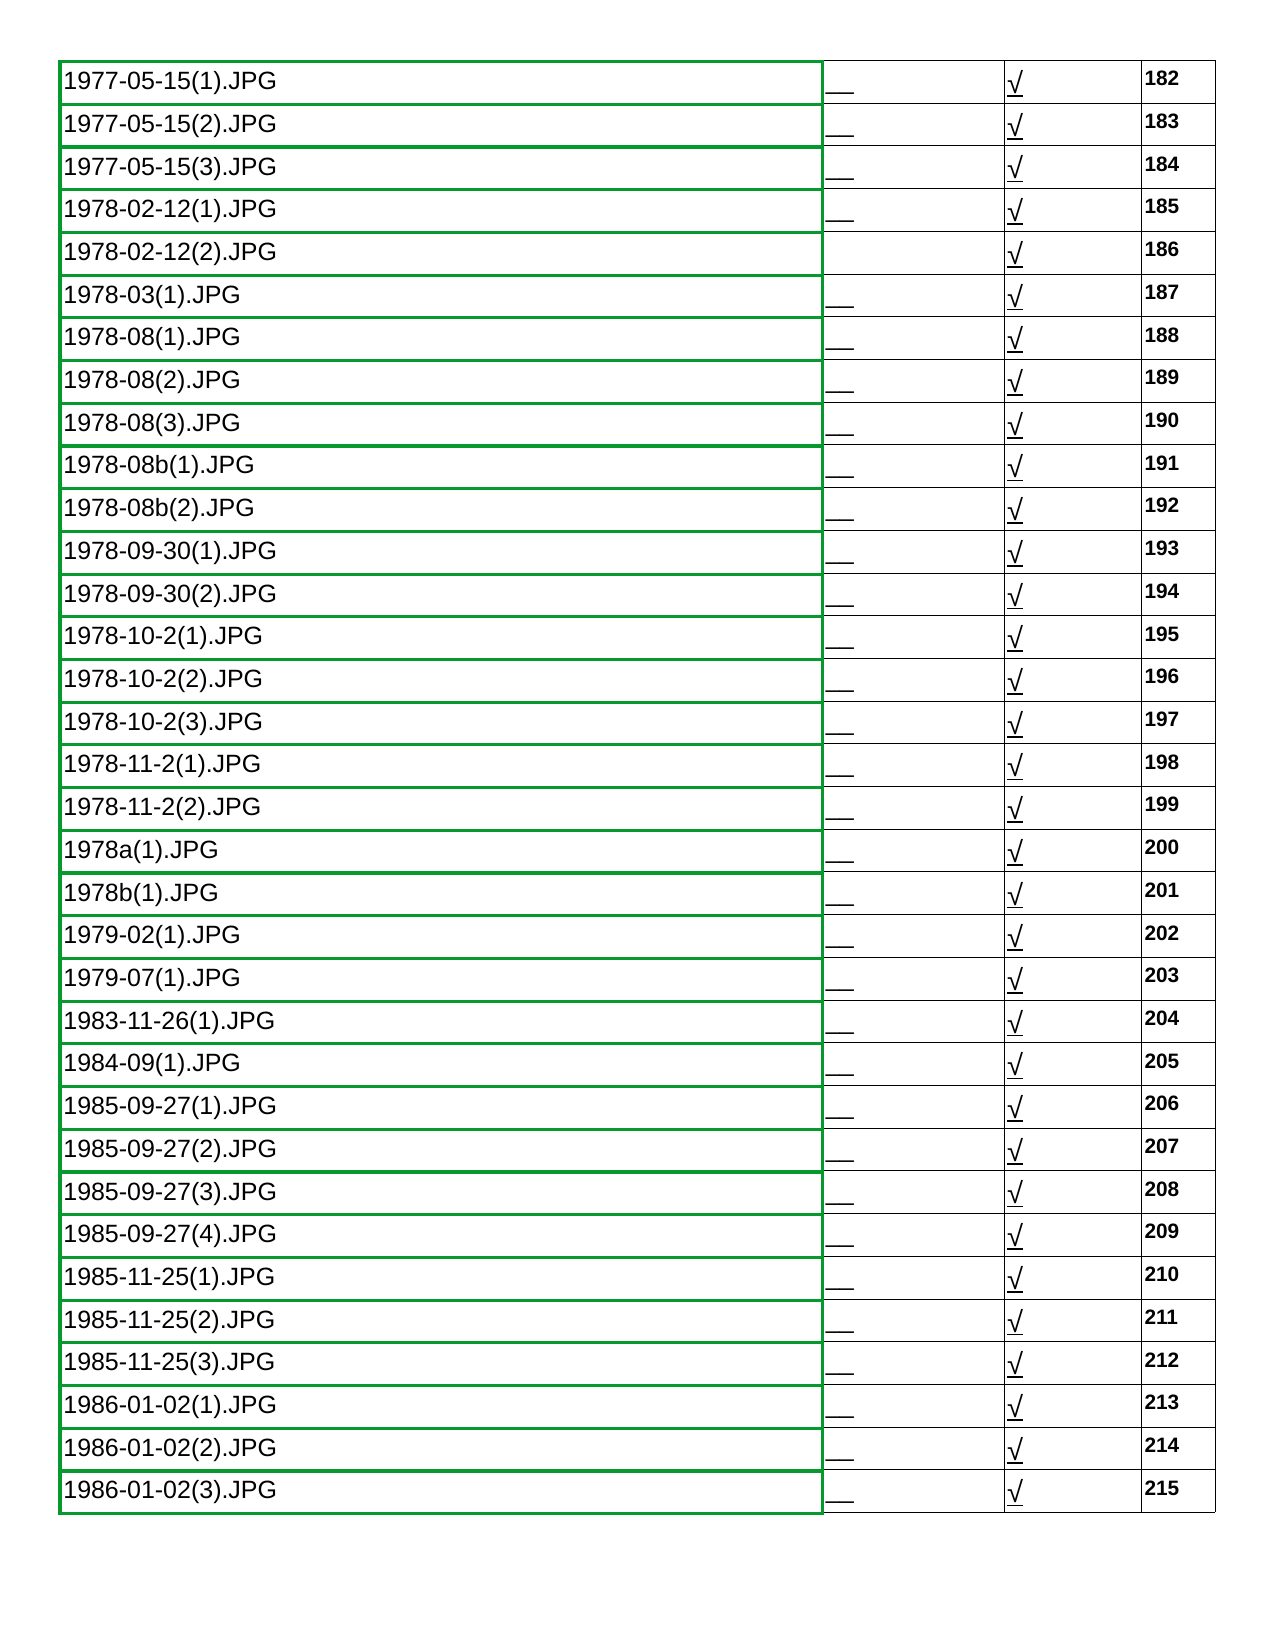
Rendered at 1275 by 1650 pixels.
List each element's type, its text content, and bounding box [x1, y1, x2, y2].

table_cell √ [1005, 275, 1141, 316]
table_cell 1985-09-27(1).JPG [62, 1088, 821, 1128]
table_cell __ [824, 659, 1004, 701]
table_cell √ [1005, 1300, 1141, 1341]
table_cell 1977-05-15(1).JPG [62, 63, 821, 103]
table_cell __ [824, 1342, 1004, 1384]
table_cell √ [1005, 1257, 1141, 1298]
table_cell 1978-08(1).JPG [62, 319, 821, 359]
table_cell 191 [1142, 445, 1215, 487]
table_cell 182 [1142, 61, 1215, 103]
table_cell √ [1005, 1001, 1141, 1042]
table_cell __ [824, 1129, 1004, 1170]
table_cell 197 [1142, 702, 1215, 743]
table_cell 1978-10-2(1).JPG [62, 618, 821, 658]
table_cell 185 [1142, 189, 1215, 231]
table_cell __ [824, 958, 1004, 999]
table_cell √ [1005, 189, 1141, 231]
table_cell __ [824, 574, 1004, 615]
table_cell 192 [1142, 488, 1215, 530]
table_cell √ [1005, 915, 1141, 957]
table_cell __ [824, 189, 1004, 231]
table_cell 194 [1142, 574, 1215, 615]
table_cell [824, 232, 1004, 273]
table_cell 207 [1142, 1129, 1215, 1170]
table_cell √ [1005, 104, 1141, 145]
table_cell √ [1005, 616, 1141, 658]
table_cell 1978a(1).JPG [62, 832, 821, 871]
table_cell __ [824, 830, 1004, 871]
table_cell 1978-08b(2).JPG [62, 490, 821, 530]
table_cell √ [1005, 403, 1141, 444]
table_cell 187 [1142, 275, 1215, 316]
table_cell __ [824, 445, 1004, 487]
table_cell √ [1005, 574, 1141, 615]
table_cell 205 [1142, 1043, 1215, 1085]
table_cell 1979-02(1).JPG [62, 917, 821, 957]
table_cell 210 [1142, 1257, 1215, 1298]
table_cell √ [1005, 1385, 1141, 1427]
table_cell 1978-11-2(1).JPG [62, 746, 821, 786]
table_cell 1978-02-12(1).JPG [62, 191, 821, 231]
table_cell 203 [1142, 958, 1215, 999]
table_cell √ [1005, 659, 1141, 701]
table_cell √ [1005, 1214, 1141, 1256]
table_cell __ [824, 787, 1004, 829]
table_cell √ [1005, 787, 1141, 829]
table_cell 209 [1142, 1214, 1215, 1256]
table_cell 1978-10-2(3).JPG [62, 704, 821, 743]
table_cell 1983-11-26(1).JPG [62, 1003, 821, 1042]
table_cell __ [824, 616, 1004, 658]
table_cell 193 [1142, 531, 1215, 572]
table_cell √ [1005, 744, 1141, 786]
table_cell 1977-05-15(3).JPG [62, 149, 821, 188]
table_cell √ [1005, 317, 1141, 359]
table_cell __ [824, 1043, 1004, 1085]
table_cell √ [1005, 1470, 1141, 1512]
table_cell √ [1005, 1428, 1141, 1469]
table_cell 184 [1142, 146, 1215, 188]
table_cell __ [824, 360, 1004, 402]
table_cell √ [1005, 1171, 1141, 1213]
table_cell √ [1005, 872, 1141, 914]
table_cell 212 [1142, 1342, 1215, 1384]
table_cell __ [824, 146, 1004, 188]
table_cell 1986-01-02(1).JPG [62, 1387, 821, 1427]
table_cell 190 [1142, 403, 1215, 444]
table_cell 1978-03(1).JPG [62, 277, 821, 316]
table_cell 200 [1142, 830, 1215, 871]
table_cell __ [824, 1214, 1004, 1256]
table_cell √ [1005, 445, 1141, 487]
table_cell √ [1005, 488, 1141, 530]
table_cell 202 [1142, 915, 1215, 957]
table_cell __ [824, 317, 1004, 359]
table_cell 188 [1142, 317, 1215, 359]
table_cell 195 [1142, 616, 1215, 658]
table_cell 1985-11-25(3).JPG [62, 1344, 821, 1384]
table_cell 214 [1142, 1428, 1215, 1469]
table_cell √ [1005, 360, 1141, 402]
table_cell 196 [1142, 659, 1215, 701]
table_cell 206 [1142, 1086, 1215, 1128]
table_cell __ [824, 488, 1004, 530]
table_cell __ [824, 1001, 1004, 1042]
table_cell 1985-09-27(3).JPG [62, 1174, 821, 1213]
table_cell 211 [1142, 1300, 1215, 1341]
table_cell 1978-09-30(2).JPG [62, 576, 821, 615]
table_cell √ [1005, 1342, 1141, 1384]
table_cell __ [824, 531, 1004, 572]
table_cell 189 [1142, 360, 1215, 402]
table_cell √ [1005, 1043, 1141, 1085]
table_cell √ [1005, 1086, 1141, 1128]
table_cell √ [1005, 232, 1141, 273]
table_cell 204 [1142, 1001, 1215, 1042]
table_cell __ [824, 702, 1004, 743]
table_cell 215 [1142, 1470, 1215, 1512]
table_cell __ [824, 275, 1004, 316]
table_cell __ [824, 915, 1004, 957]
table_cell __ [824, 1086, 1004, 1128]
table_cell __ [824, 744, 1004, 786]
table_cell __ [824, 104, 1004, 145]
table_cell 1985-09-27(4).JPG [62, 1216, 821, 1256]
table_cell 1985-11-25(2).JPG [62, 1302, 821, 1341]
table_cell 1986-01-02(2).JPG [62, 1430, 821, 1469]
table_cell 186 [1142, 232, 1215, 273]
table_cell __ [824, 403, 1004, 444]
table_cell √ [1005, 146, 1141, 188]
table_cell __ [824, 1171, 1004, 1213]
table_cell 1978-10-2(2).JPG [62, 661, 821, 701]
table_cell √ [1005, 830, 1141, 871]
table_cell √ [1005, 61, 1141, 103]
table_cell 1978-02-12(2).JPG [62, 234, 821, 273]
table_cell 1978-08b(1).JPG [62, 448, 821, 487]
table_cell __ [824, 1257, 1004, 1298]
table_cell √ [1005, 1129, 1141, 1170]
table_cell __ [824, 1300, 1004, 1341]
table_cell √ [1005, 958, 1141, 999]
table_cell 198 [1142, 744, 1215, 786]
table_cell 1978-11-2(2).JPG [62, 789, 821, 829]
table_cell 1985-11-25(1).JPG [62, 1259, 821, 1298]
table_cell 1986-01-02(3).JPG [62, 1473, 821, 1512]
table_cell √ [1005, 702, 1141, 743]
table_cell __ [824, 1470, 1004, 1512]
table_cell __ [824, 1428, 1004, 1469]
table_cell __ [824, 1385, 1004, 1427]
table_cell __ [824, 872, 1004, 914]
table_cell 208 [1142, 1171, 1215, 1213]
table_cell 199 [1142, 787, 1215, 829]
table_cell 213 [1142, 1385, 1215, 1427]
table_cell 201 [1142, 872, 1215, 914]
table_cell √ [1005, 531, 1141, 572]
table_cell __ [824, 61, 1004, 103]
table_cell 1984-09(1).JPG [62, 1045, 821, 1085]
table_cell 1978-08(3).JPG [62, 405, 821, 444]
table_cell 1978-09-30(1).JPG [62, 533, 821, 572]
table_cell 1985-09-27(2).JPG [62, 1131, 821, 1170]
table_cell 1977-05-15(2).JPG [62, 106, 821, 145]
table_cell 183 [1142, 104, 1215, 145]
table_cell 1978b(1).JPG [62, 875, 821, 914]
table_cell 1978-08(2).JPG [62, 362, 821, 402]
table_cell 1979-07(1).JPG [62, 960, 821, 999]
